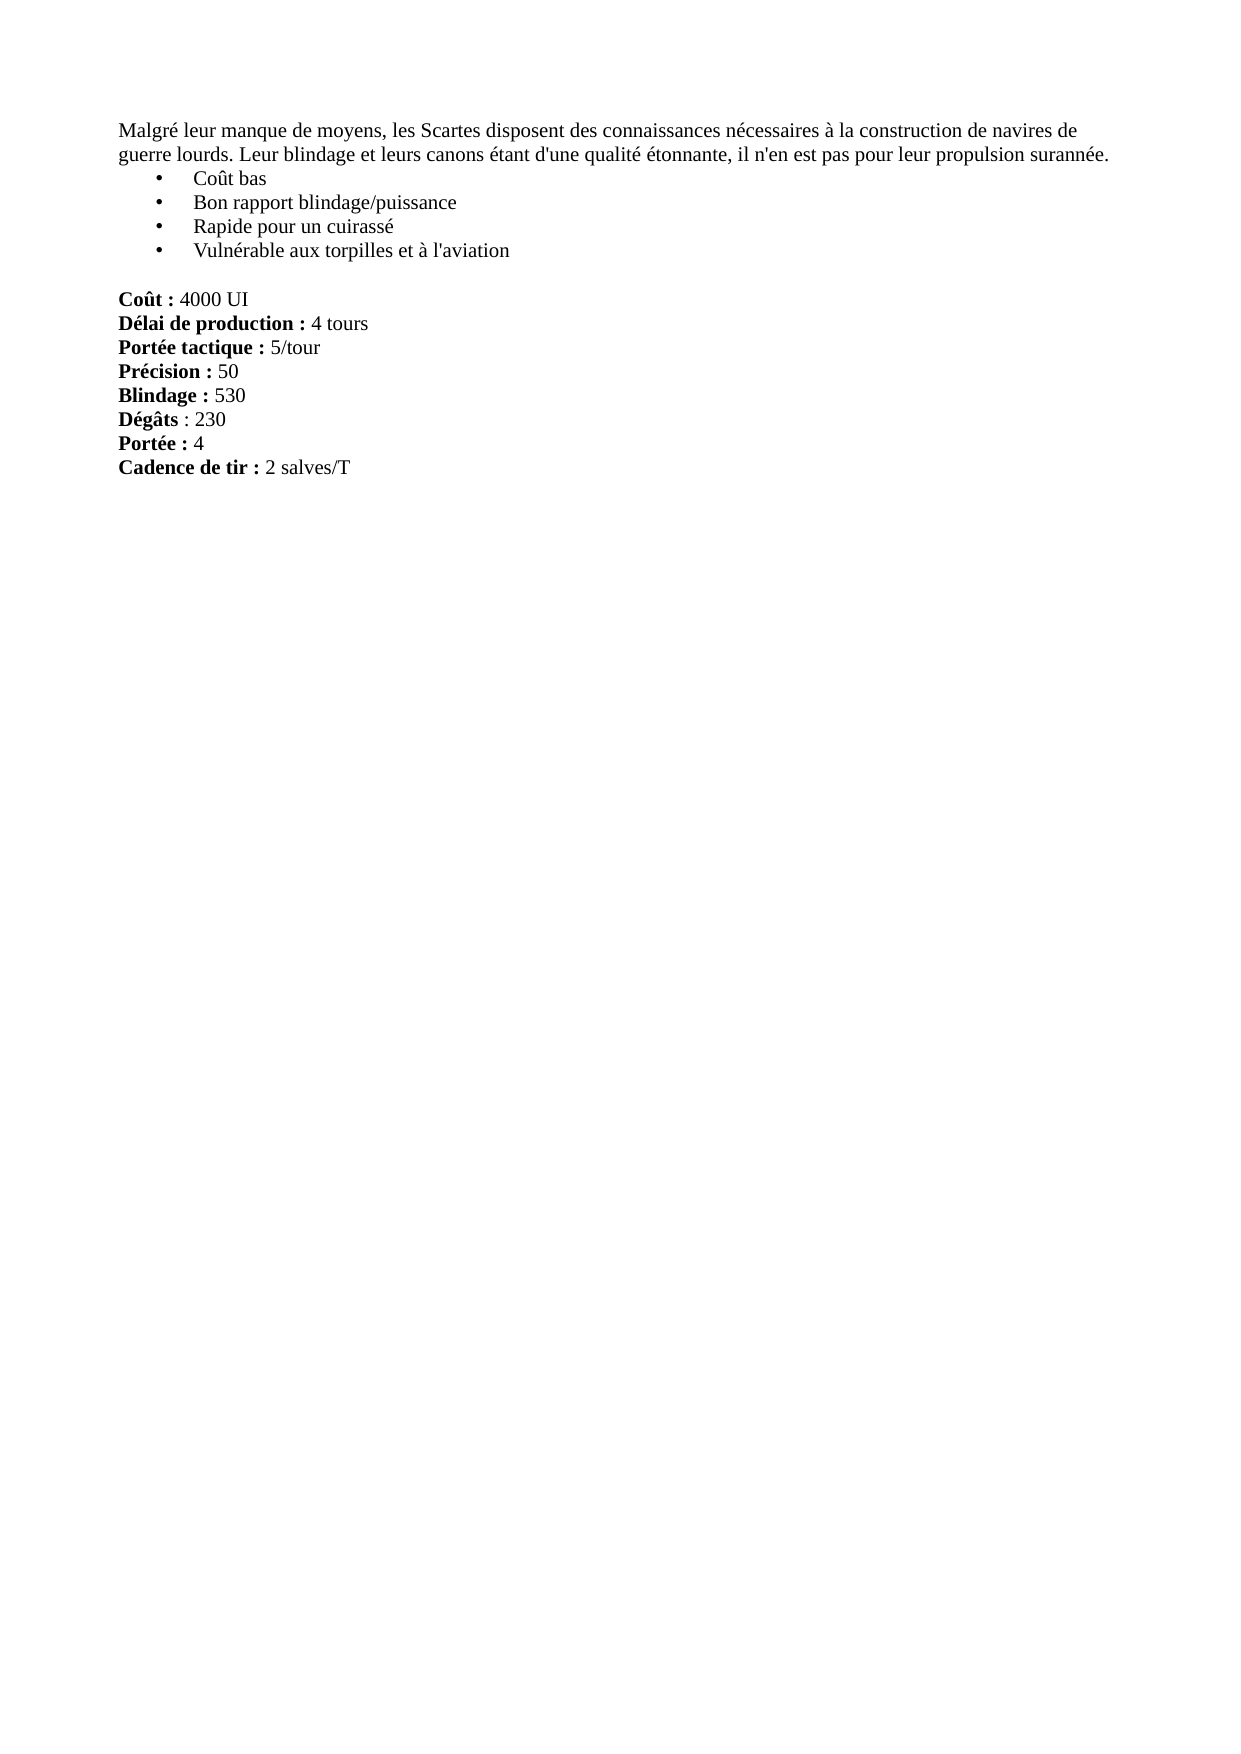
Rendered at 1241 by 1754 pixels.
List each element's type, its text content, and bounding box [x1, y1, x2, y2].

text Malgré leur manque de moyens, les Scartes disposent des connaissances nécessaires à la construction de navires de guerre lourds. Leur blindage et leurs canons étant d'une qualité étonnante, il n'en est pas pour leur propulsion surannée. [118, 118, 1122, 166]
text Portée : 4 [118, 431, 1122, 455]
text Délai de production : 4 tours [118, 311, 1122, 335]
text Dégâts : 230 [118, 407, 1122, 431]
text Blindage : 530 [118, 383, 1122, 407]
list Vulnérable aux torpilles et à l'aviation [156, 238, 1122, 262]
list Coût bas [156, 166, 1122, 190]
text Coût : 4000 UI [118, 287, 1122, 311]
list Rapide pour un cuirassé [156, 214, 1122, 238]
text Cadence de tir : 2 salves/T [118, 455, 1122, 479]
text Portée tactique : 5/tour [118, 335, 1122, 359]
list Bon rapport blindage/puissance [156, 190, 1122, 214]
text Précision : 50 [118, 359, 1122, 383]
